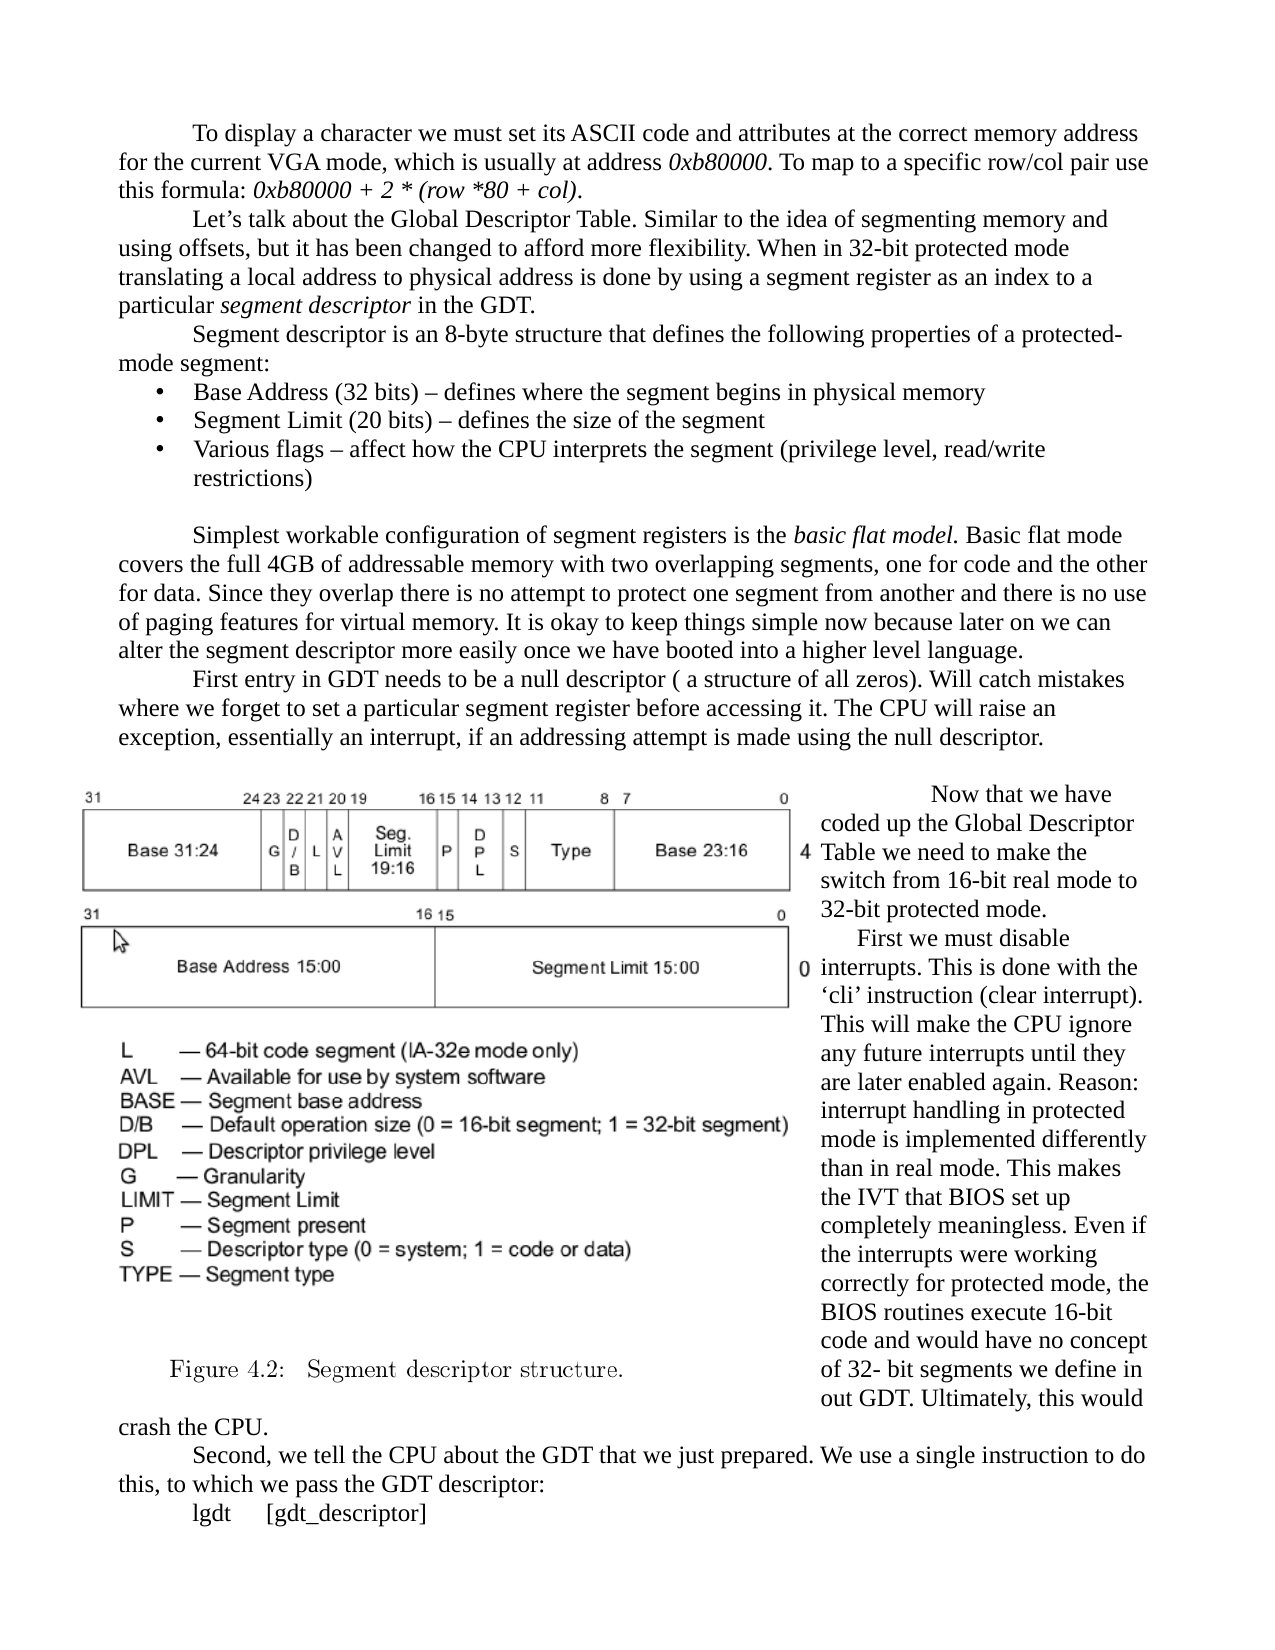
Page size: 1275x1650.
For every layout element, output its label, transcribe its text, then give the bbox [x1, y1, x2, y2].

list Segment Limit (20 bits) – defines the size of the segment [156, 406, 1157, 434]
text First we must disable interrupts. This is done with the ‘cli’ instruction (clear interrupt). This will make the CPU ignore any future interrupts until they are later enabled again. Reason: interrupt handling in protected mode is implemented differently than in real mode. This makes the IVT that BIOS set up completely meaningless. Even if the interrupts were working correctly for protected mode, the BIOS routines execute 16-bit code and would have no concept of 32- bit segments we define in out GDT. Ultimately, this would crash the CPU. [118, 923, 1157, 1441]
list Base Address (32 bits) – defines where the segment begins in physical memory [156, 377, 1157, 406]
text First entry in GDT needs to be a null descriptor ( a structure of all zeros). Will catch mistakes where we forget to set a particular segment register before accessing it. The CPU will raise an exception, essentially an interrupt, if an addressing attempt is made using the null descriptor. [118, 664, 1157, 751]
text Simplest workable configuration of segment registers is the basic flat model. Basic flat mode covers the full 4GB of addressable memory with two overlapping segments, one for code and the other for data. Since they overlap there is no attempt to protect one segment from another and there is no use of paging features for virtual memory. It is okay to keep things simple now because later on we can alter the segment descriptor more easily once we have booted into a higher level language. [118, 521, 1157, 664]
list Various flags – affect how the CPU interprets the segment (privilege level, read/write restrictions) [156, 434, 1157, 492]
text lgdt [gdt_descriptor] [118, 1498, 1157, 1527]
text Now that we have coded up the Global Descriptor Table we need to make the switch from 16-bit real mode to 32-bit protected mode. [821, 779, 1157, 923]
text To display a character we must set its ASCII code and attributes at the correct memory address for the current VGA mode, which is usually at address 0xb80000. To map to a specific row/col pair use this formula: 0xb80000 + 2 * (row *80 + col). [118, 118, 1157, 204]
picture [62, 764, 821, 1388]
text Let’s talk about the Global Descriptor Table. Similar to the idea of segmenting memory and using offsets, but it has been changed to afford more flexibility. When in 32-bit protected mode translating a local address to physical address is done by using a segment register as an index to a particular segment descriptor in the GDT. [118, 204, 1157, 319]
text Segment descriptor is an 8-byte structure that defines the following properties of a protected-mode segment: [118, 319, 1157, 377]
text Second, we tell the CPU about the GDT that we just prepared. We use a single instruction to do this, to which we pass the GDT descriptor: [118, 1441, 1157, 1498]
